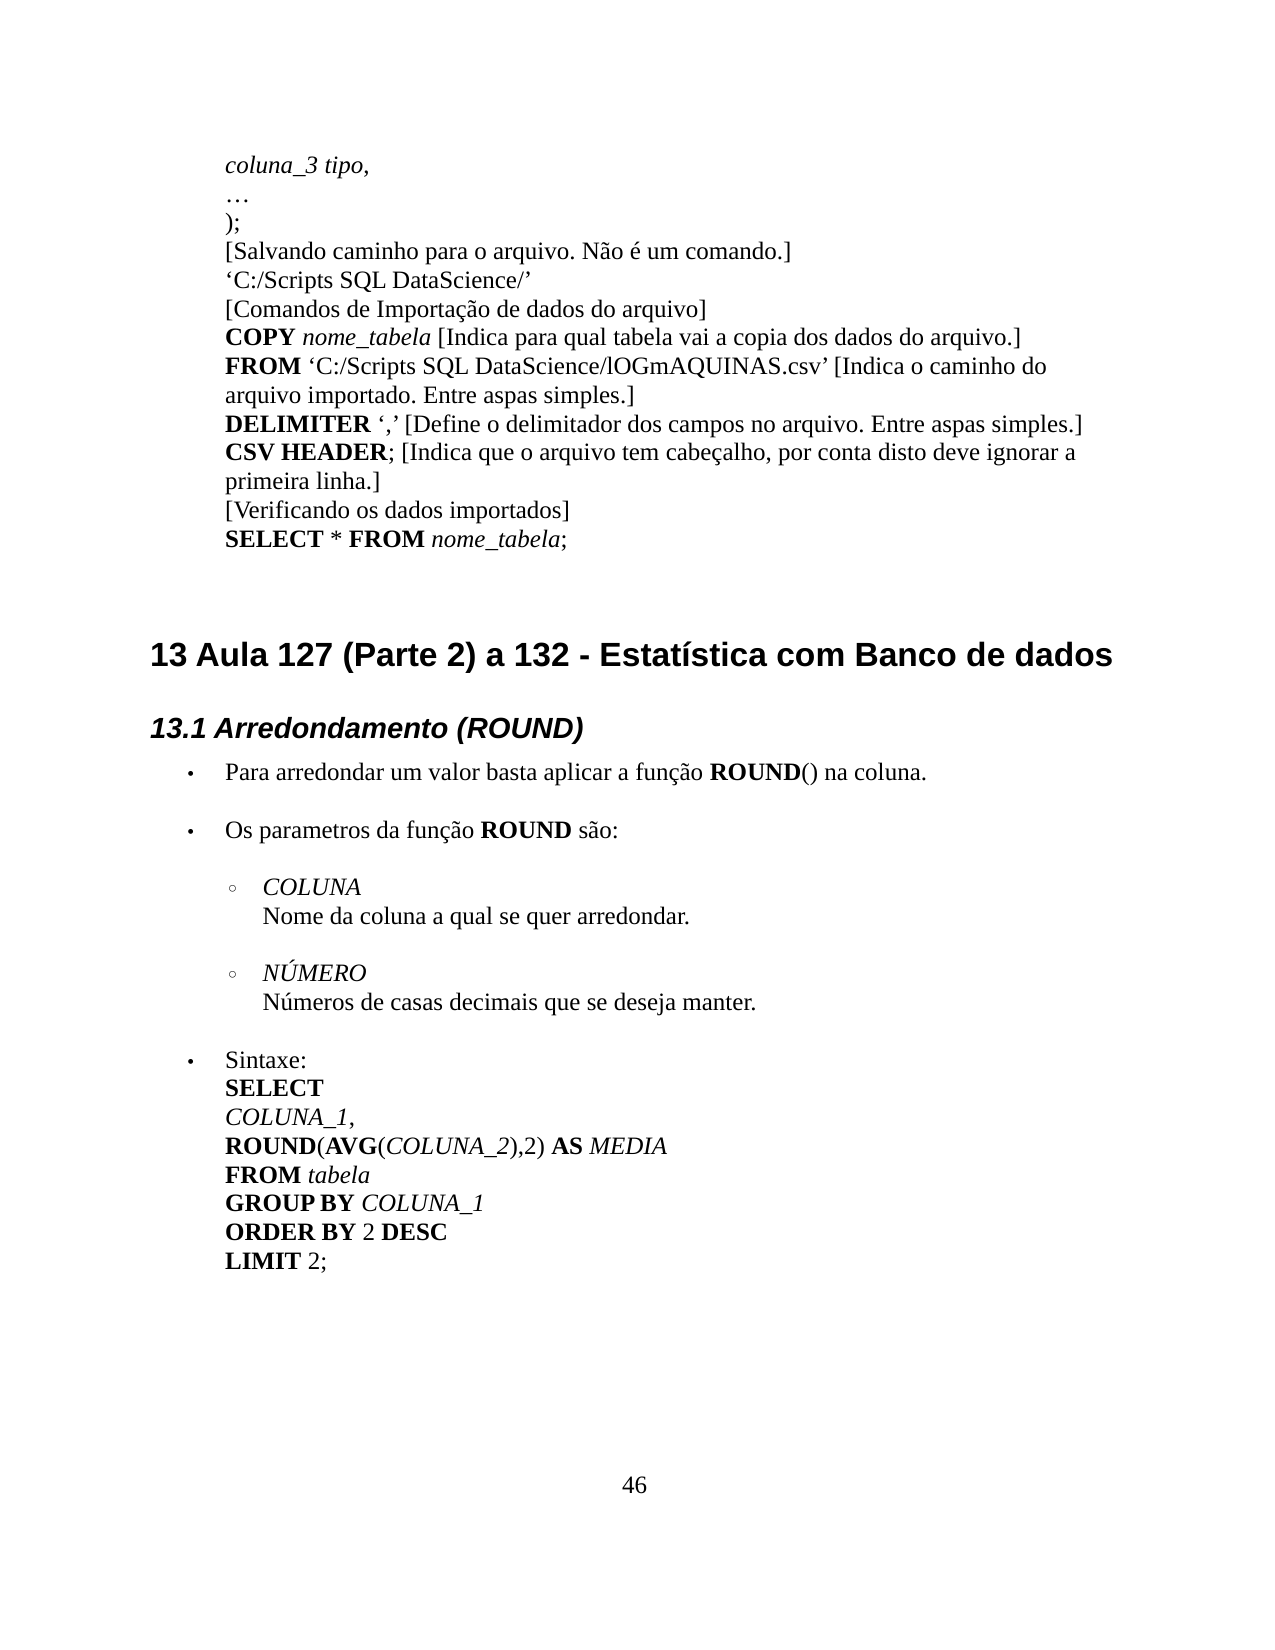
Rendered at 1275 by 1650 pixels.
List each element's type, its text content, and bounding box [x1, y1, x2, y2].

list NÚMERO Números de casas decimais que se deseja manter. [225, 958, 1125, 1045]
list Os parametros da função ROUND são: [187, 815, 1125, 872]
subtitle 13 Aula 127 (Parte 2) a 132 - Estatística com Banco de dados [150, 635, 1125, 674]
list COLUNA Nome da coluna a qual se quer arredondar. [225, 872, 1125, 958]
list Sintaxe: SELECT COLUNA_1, ROUND(AVG(COLUNA_2),2) AS MEDIA FROM tabela GROUP BY COLUNA_1 ORDER BY 2 DESC LIMIT 2; [187, 1045, 1125, 1303]
list Para arredondar um valor basta aplicar a função ROUND() na coluna. [187, 757, 1125, 815]
list coluna_3 tipo, … ); [Salvando caminho para o arquivo. Não é um comando.] ‘C:/Scripts SQL DataScience/’ [Comandos de Importação de dados do arquivo] COPY nome_tabela [Indica para qual tabela vai a copia dos dados do arquivo.] FROM ‘C:/Scripts SQL DataScience/lOGmAQUINAS.csv’ [Indica o caminho do arquivo importado. Entre aspas simples.] DELIMITER ‘,’ [Define o delimitador dos campos no arquivo. Entre aspas simples.] CSV HEADER; [Indica que o arquivo tem cabeçalho, por conta disto deve ignorar a primeira linha.] [Verificando os dados importados] SELECT * FROM nome_tabela; [187, 150, 1125, 581]
subtitle 13.1 Arredondamento (ROUND) [150, 711, 1125, 745]
